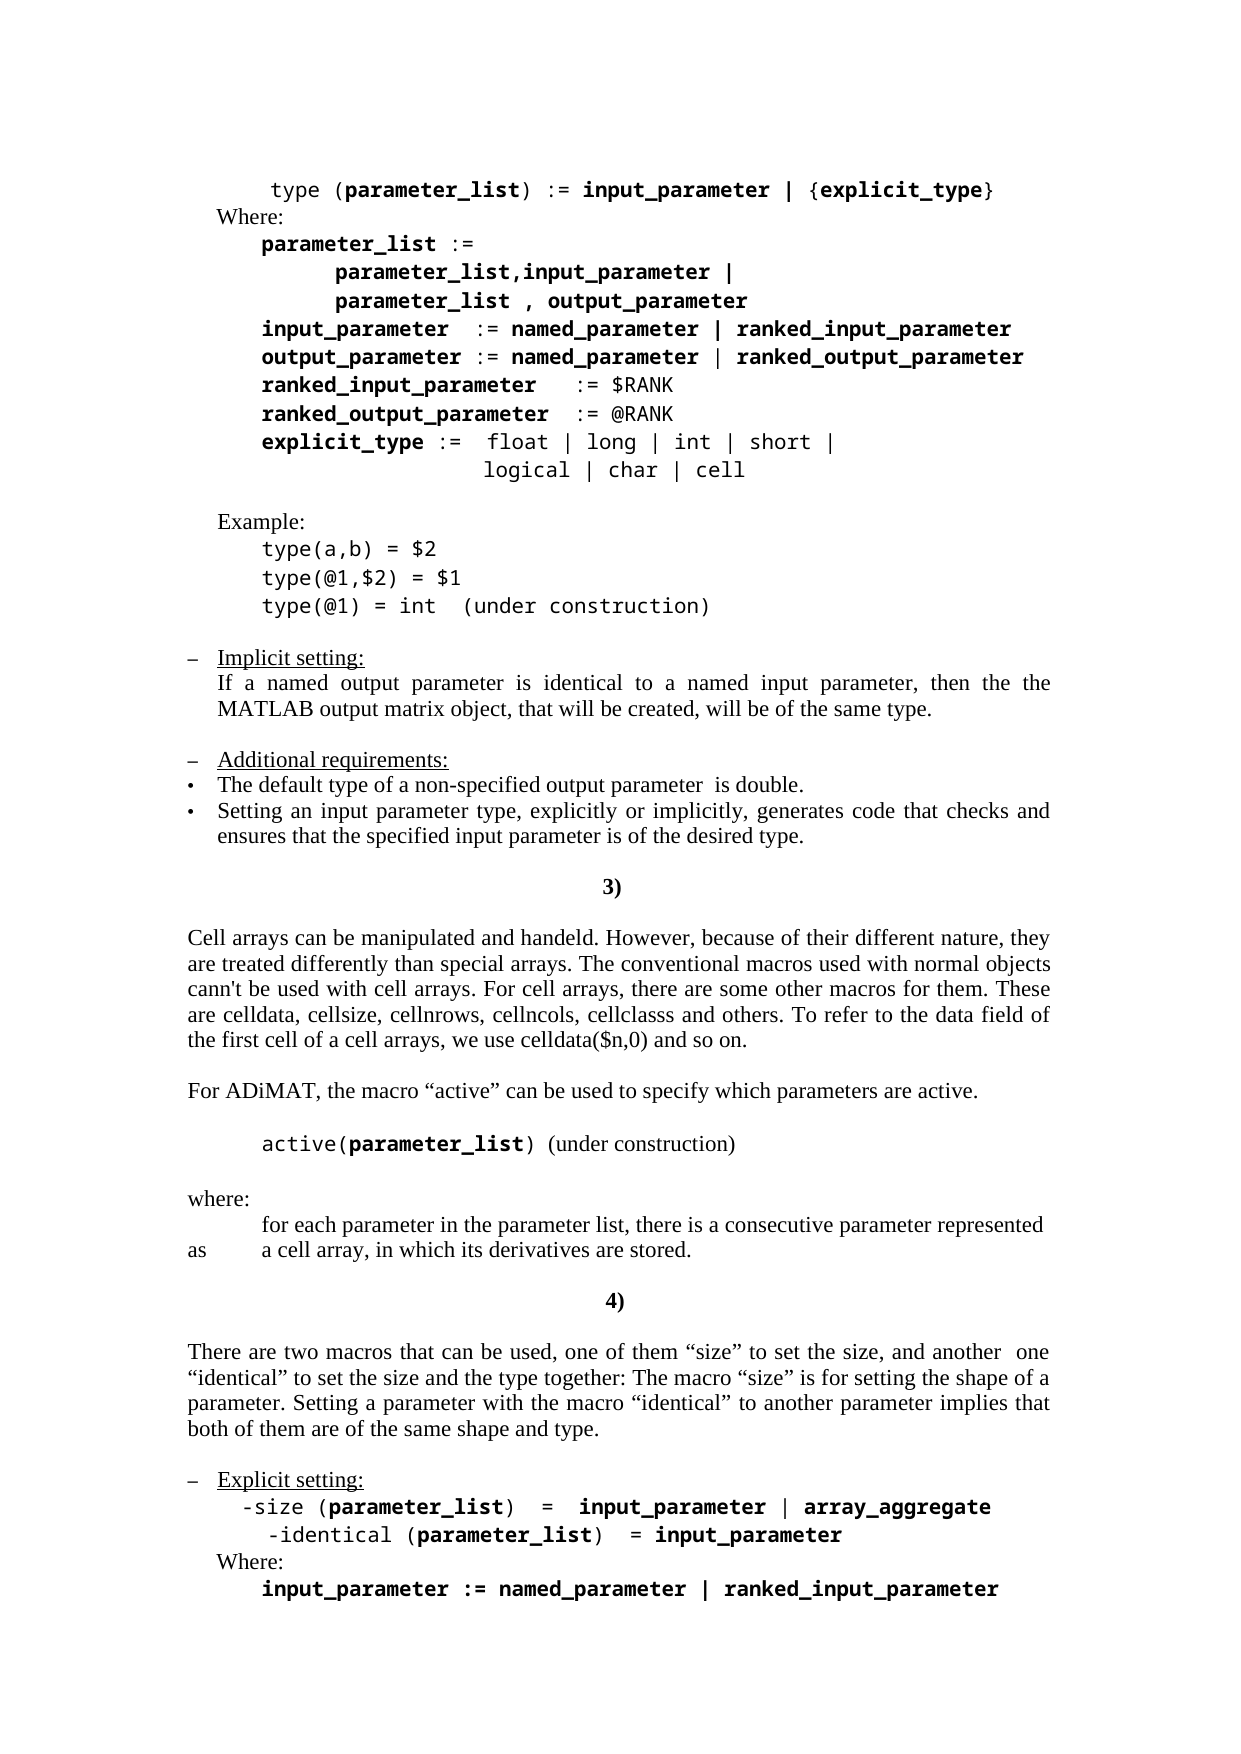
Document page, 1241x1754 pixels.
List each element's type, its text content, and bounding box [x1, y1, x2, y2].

list Explicit setting: [187, 1467, 1053, 1492]
list Additional requirements: [187, 747, 1053, 772]
text explicit_type := float | long | int | short | [187, 427, 1053, 455]
text ranked_input_parameter := $RANK [187, 370, 1053, 399]
list The default type of a non-specified output parameter is double. [187, 772, 1053, 798]
text input_parameter := named_parameter | ranked_input_parameter [187, 314, 1053, 342]
text Where: [187, 204, 1053, 229]
text type(@1,$2) = $1 [187, 563, 1053, 591]
text ranked_output_parameter := @RANK [187, 399, 1053, 427]
text Where: [187, 1549, 1053, 1574]
text for each parameter in the parameter list, there is a consecutive parameter represented as a cell array, in which its derivatives are stored. [187, 1211, 1053, 1262]
text parameter_list := [187, 229, 1053, 257]
text type(@1) = int (under construction) [187, 591, 1053, 619]
list type (parameter_list) := input_parameter | {explicit_type} [187, 176, 1053, 204]
text output_parameter := named_parameter | ranked_output_parameter [187, 342, 1053, 370]
text For ADiMAT, the macro “active” can be used to specify which parameters are active. [187, 1078, 1053, 1104]
text Cell arrays can be manipulated and handeld. However, because of their different nature, they are treated differently than special arrays. The conventional macros used with normal objects cann't be used with cell arrays. For cell arrays, there are some other macros for them. These are celldata, cellsize, cellnrows, cellncols, cellclasss and others. To refer to the data field of the first cell of a cell arrays, we use celldata($n,0) and so on. [187, 925, 1053, 1053]
text where: [187, 1186, 1053, 1211]
list Example: [187, 509, 1053, 534]
list If a named output parameter is identical to a named input parameter, then the the MATLAB output matrix object, that will be created, will be of the same type. [187, 670, 1053, 721]
list Implicit setting: [187, 644, 1053, 670]
text type(a,b) = $2 [187, 534, 1053, 563]
text logical | char | cell [187, 455, 1053, 483]
list -identical (parameter_list) = input_parameter [187, 1520, 1053, 1549]
text There are two macros that can be used, one of them “size” to set the size, and another one “identical” to set the size and the type together: The macro “size” is for setting the shape of a parameter. Setting a parameter with the macro “identical” to another parameter implies that both of them are of the same shape and type. [187, 1339, 1053, 1441]
list Setting an input parameter type, explicitly or implicitly, generates code that checks and ensures that the specified input parameter is of the desired type. [187, 798, 1053, 849]
text input_parameter := named_parameter | ranked_input_parameter [187, 1574, 1053, 1602]
text parameter_list , output_parameter [187, 286, 1053, 314]
list -size (parameter_list) = input_parameter | array_aggregate [187, 1492, 1053, 1520]
text active(parameter_list) (under construction) [187, 1129, 1053, 1158]
text parameter_list,input_parameter | [187, 257, 1053, 286]
